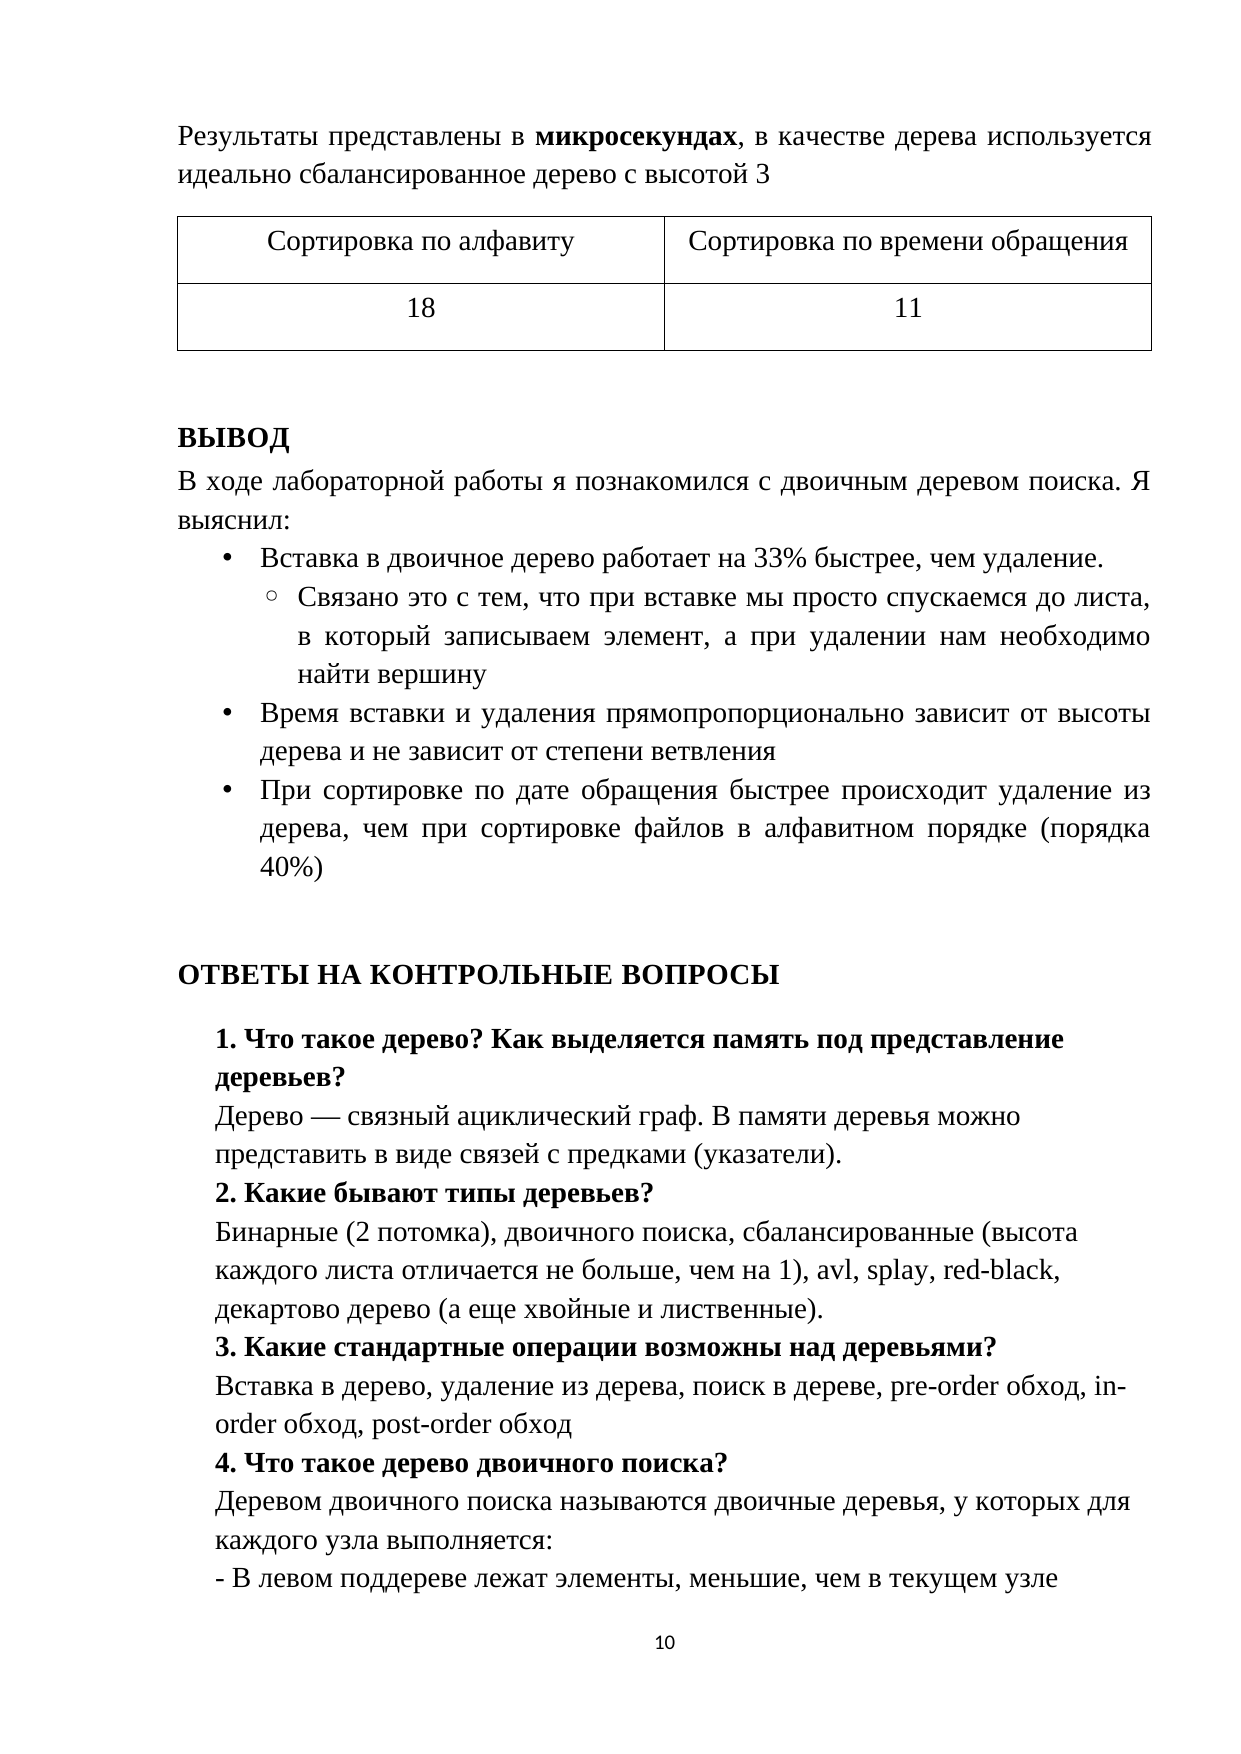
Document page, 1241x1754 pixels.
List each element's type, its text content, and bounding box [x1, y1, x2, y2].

subtitle ОТВЕТЫ НА КОНТРОЛЬНЫЕ ВОПРОСЫ [177, 957, 1152, 991]
list 1. Что такое дерево? Как выделяется память под представление деревьев? [215, 1021, 1152, 1093]
list При сортировке по дате обращения быстрее происходит удаление из дерева, чем при сортировке файлов в алфавитном порядке (порядка 40%) [222, 772, 1152, 883]
table_header Сортировка по алфавиту [178, 217, 664, 283]
subtitle ВЫВОД [177, 421, 1152, 454]
list Вставка в дерево, удаление из дерева, поиск в дереве, pre-order обход, in-order обход, post-order обход [215, 1368, 1152, 1440]
list 4. Что такое дерево двоичного поиска? [215, 1445, 1152, 1478]
list 2. Какие бывают типы деревьев? [215, 1175, 1152, 1209]
list Деревом двоичного поиска называются двоичные деревья, у которых для каждого узла выполняется: [215, 1483, 1152, 1556]
list Вставка в двоичное дерево работает на 33% быстрее, чем удаление. [222, 540, 1152, 574]
list Результаты представлены в микросекундах, в качестве дерева используется идеально сбалансированное дерево с высотой 3 [177, 118, 1152, 190]
list Бинарные (2 потомка), двоичного поиска, сбалансированные (высота каждого листа отличается не больше, чем на 1), avl, splay, red-black, декартово дерево (а еще хвойные и лиственные). [215, 1214, 1152, 1324]
list В ходе лабораторной работы я познакомился с двоичным деревом поиска. Я выяснил: [177, 463, 1152, 535]
list Связано это с тем, что при вставке мы просто спускаемся до листа, в который записываем элемент, а при удалении нам необходимо найти вершину [260, 579, 1152, 690]
table_cell 11 [665, 284, 1151, 350]
list Время вставки и удаления прямопропорционально зависит от высоты дерева и не зависит от степени ветвления [222, 695, 1152, 767]
list Дерево — связный ациклический граф. В памяти деревья можно представить в виде связей с предками (указатели). [215, 1098, 1152, 1170]
list - В левом поддереве лежат элементы, меньшие, чем в текущем узле [215, 1561, 1152, 1594]
table_header Сортировка по времени обращения [665, 217, 1151, 283]
table_cell 18 [178, 284, 664, 350]
list 3. Какие стандартные операции возможны над деревьями? [215, 1329, 1152, 1363]
